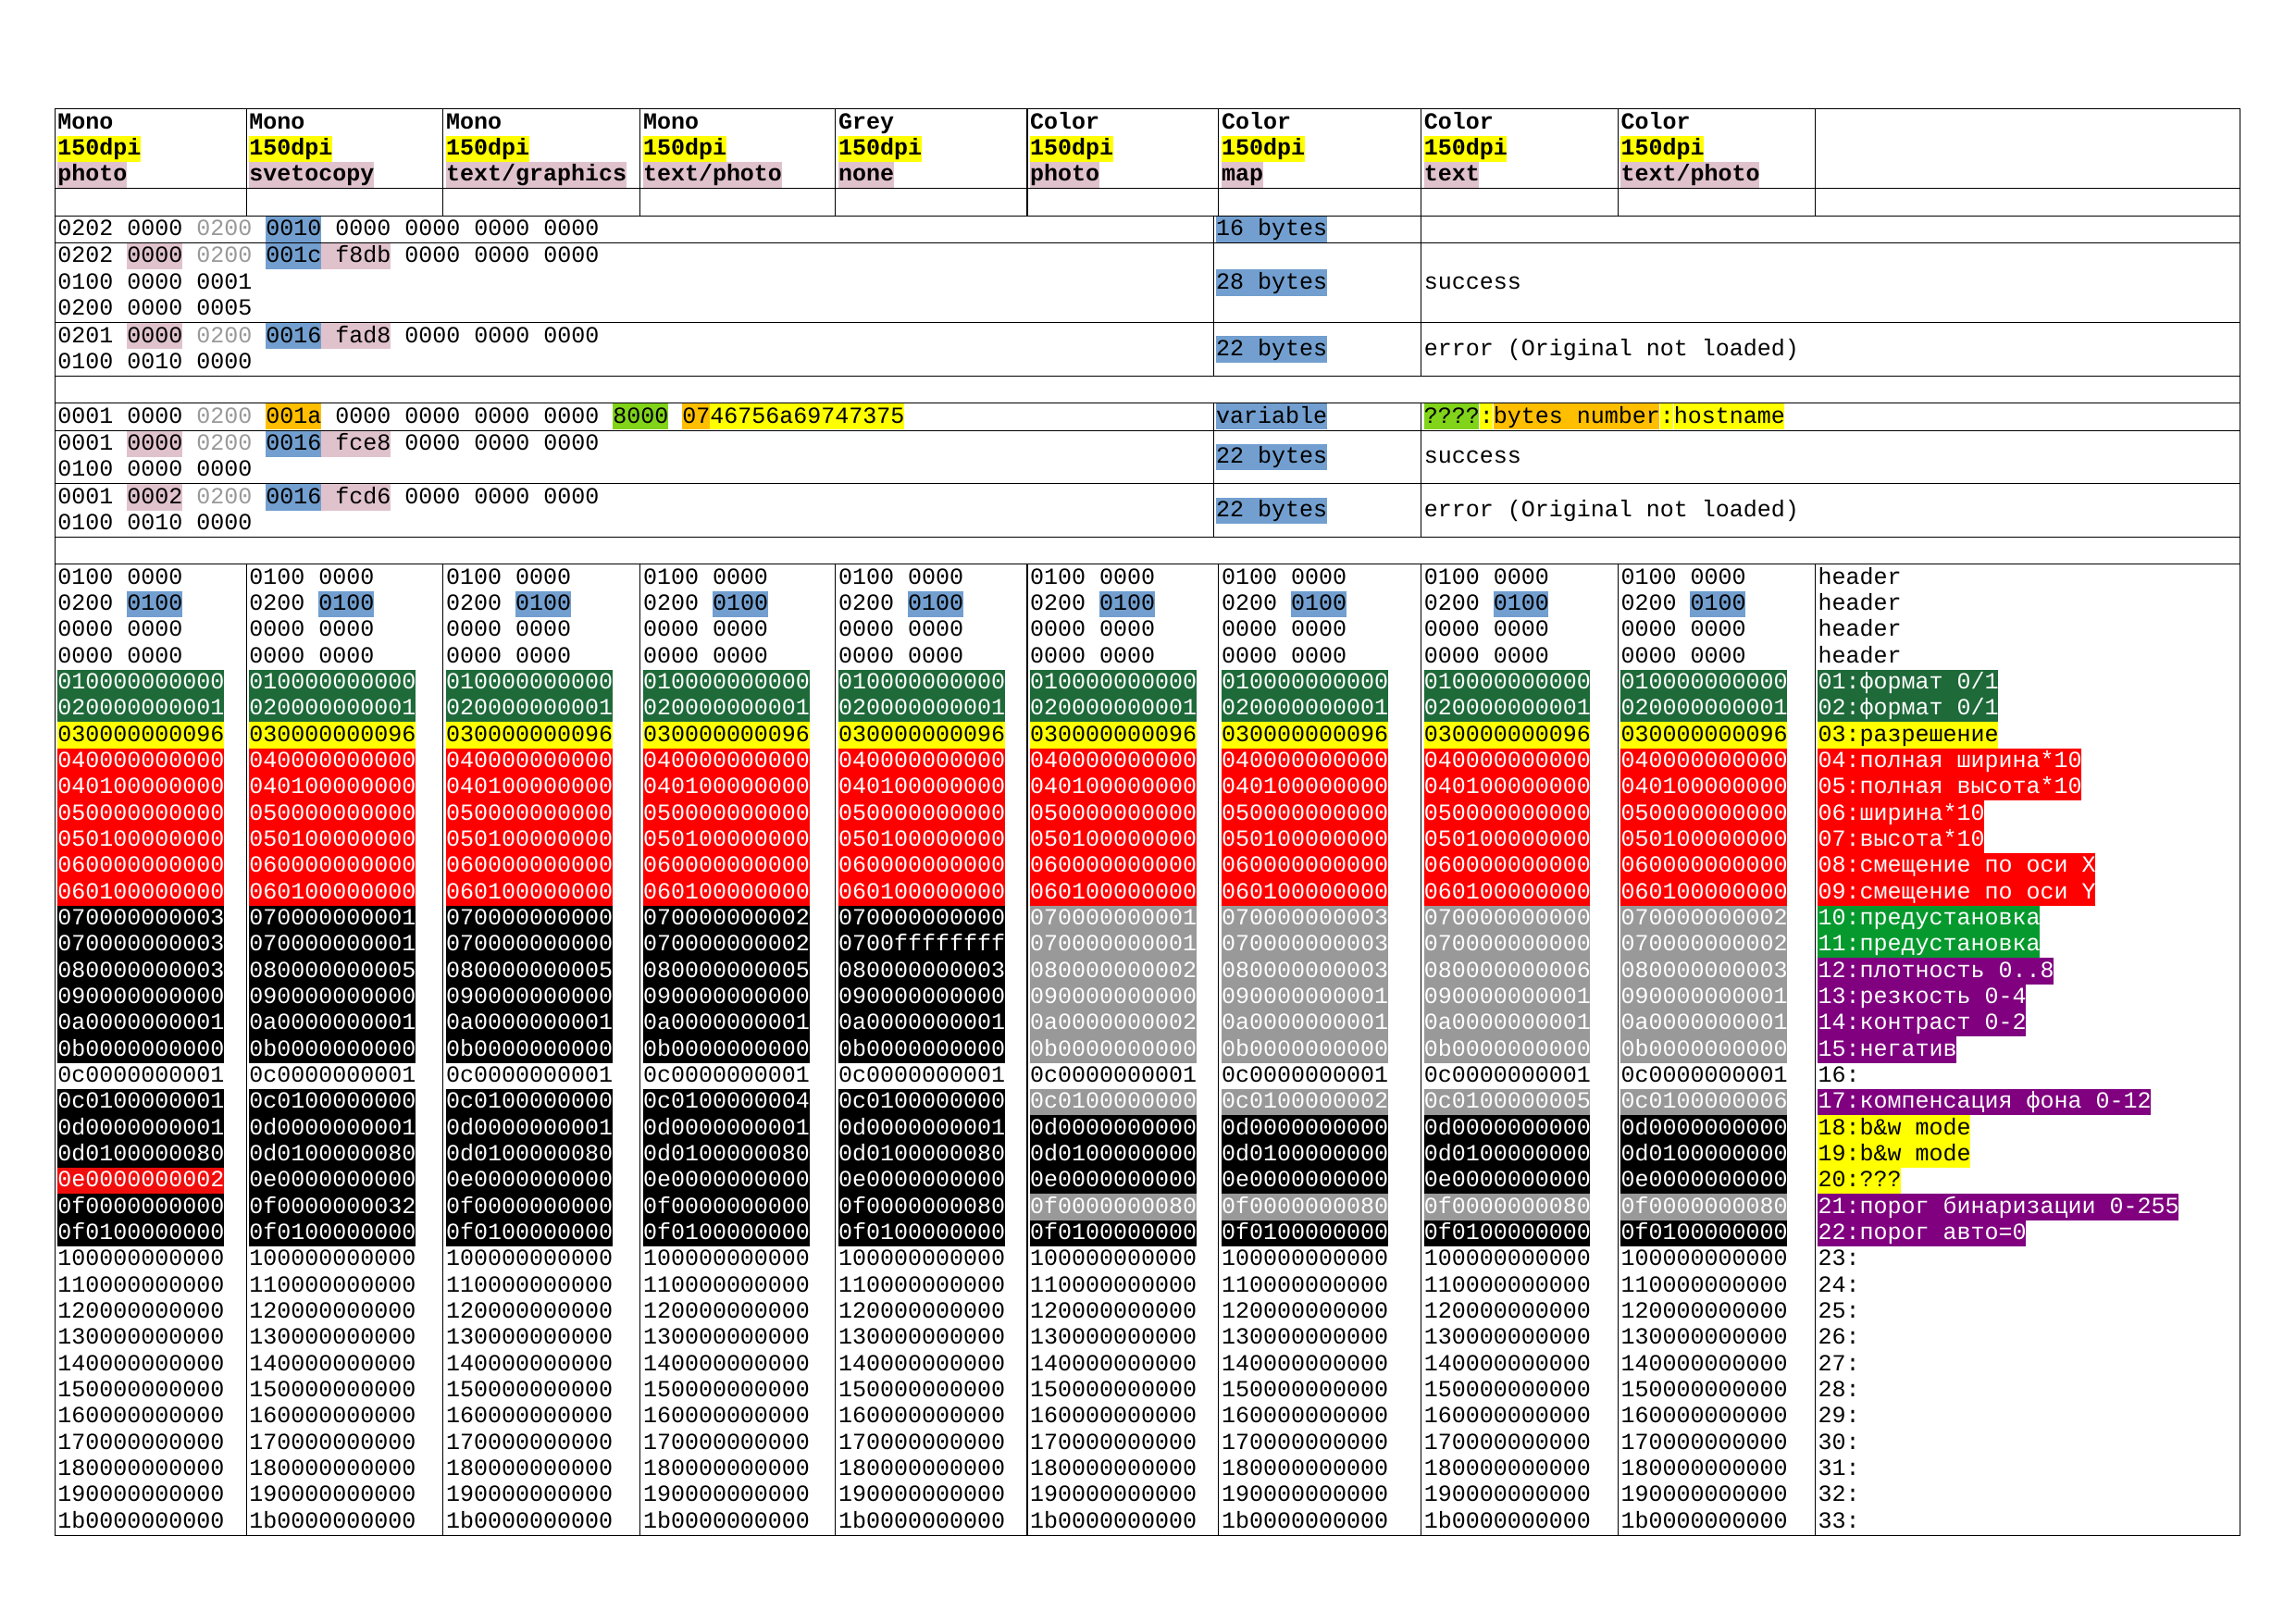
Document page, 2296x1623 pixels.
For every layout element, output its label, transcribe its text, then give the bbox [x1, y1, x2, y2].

table_cell 0202 0000 0200 001c f8db 0000 0000 0000 0100 0000 0001 0200 0000 0005 [56, 243, 1213, 322]
table_cell 0100 0000 0200 0100 0000 0000 0000 0000 010000000000 020000000001 030000000096 040000000000 040100000000 050000000000 050100000000 060000000000 060100000000 070000000001 070000000001 080000000005 090000000000 0a0000000001 0b0000000000 0c0000000001 0c0100000000 0d0000000001 0d0100000080 0e0000000000 0f0000000032 0f0100000000 100000000000 110000000000 120000000000 130000000000 140000000000 150000000000 160000000000 170000000000 180000000000 190000000000 1b0000000000 [247, 564, 442, 1535]
table_cell ????:bytes number:hostname [1421, 403, 2240, 429]
table_cell [56, 538, 2240, 564]
table_header [1816, 109, 2240, 188]
table_cell 0100 0000 0200 0100 0000 0000 0000 0000 010000000000 020000000001 030000000096 040000000000 040100000000 050000000000 050100000000 060000000000 060100000000 070000000000 0700ffffffff 080000000003 090000000000 0a0000000001 0b0000000000 0c0000000001 0c0100000000 0d0000000001 0d0100000080 0e0000000000 0f0000000080 0f0100000000 100000000000 110000000000 120000000000 130000000000 140000000000 150000000000 160000000000 170000000000 180000000000 190000000000 1b0000000000 [836, 564, 1026, 1535]
table_header Color 150dpi text [1421, 109, 1618, 188]
table_cell [1816, 189, 2240, 216]
table_cell 0100 0000 0200 0100 0000 0000 0000 0000 010000000000 020000000001 030000000096 040000000000 040100000000 050000000000 050100000000 060000000000 060100000000 070000000002 070000000002 080000000003 090000000001 0a0000000001 0b0000000000 0c0000000001 0c0100000006 0d0000000000 0d0100000000 0e0000000000 0f0000000080 0f0100000000 100000000000 110000000000 120000000000 130000000000 140000000000 150000000000 160000000000 170000000000 180000000000 190000000000 1b0000000000 [1619, 564, 1815, 1535]
table_cell [56, 189, 246, 216]
table_cell 22 bytes [1214, 323, 1421, 376]
table_header Color 150dpi photo [1028, 109, 1218, 188]
table_header Grey 150dpi none [836, 109, 1026, 188]
table_cell 0100 0000 0200 0100 0000 0000 0000 0000 010000000000 020000000001 030000000096 040000000000 040100000000 050000000000 050100000000 060000000000 060100000000 070000000003 070000000003 080000000003 090000000000 0a0000000001 0b0000000000 0c0000000001 0c0100000001 0d0000000001 0d0100000080 0e0000000002 0f0000000000 0f0100000000 100000000000 110000000000 120000000000 130000000000 140000000000 150000000000 160000000000 170000000000 180000000000 190000000000 1b0000000000 [56, 564, 246, 1535]
table_cell 22 bytes [1214, 431, 1421, 483]
table_cell [247, 189, 442, 216]
table_cell 0100 0000 0200 0100 0000 0000 0000 0000 010000000000 020000000001 030000000096 040000000000 040100000000 050000000000 050100000000 060000000000 060100000000 070000000000 070000000000 080000000005 090000000000 0a0000000001 0b0000000000 0c0000000001 0c0100000000 0d0000000001 0d0100000080 0e0000000000 0f0000000000 0f0100000000 100000000000 110000000000 120000000000 130000000000 140000000000 150000000000 160000000000 170000000000 180000000000 190000000000 1b0000000000 [443, 564, 639, 1535]
table_cell [56, 377, 2240, 403]
table_cell [1619, 189, 1815, 216]
table_cell [443, 189, 639, 216]
table_cell [1421, 189, 1618, 216]
table_cell 0001 0000 0200 0016 fce8 0000 0000 0000 0100 0000 0000 [56, 431, 1213, 483]
table_cell 0202 0000 0200 0010 0000 0000 0000 0000 [56, 217, 1213, 242]
table_cell 0100 0000 0200 0100 0000 0000 0000 0000 010000000000 020000000001 030000000096 040000000000 040100000000 050000000000 050100000000 060000000000 060100000000 070000000001 070000000001 080000000002 090000000000 0a0000000002 0b0000000000 0c0000000001 0c0100000000 0d0000000000 0d0100000000 0e0000000000 0f0000000080 0f0100000000 100000000000 110000000000 120000000000 130000000000 140000000000 150000000000 160000000000 170000000000 180000000000 190000000000 1b0000000000 [1028, 564, 1218, 1535]
table_cell 0100 0000 0200 0100 0000 0000 0000 0000 010000000000 020000000001 030000000096 040000000000 040100000000 050000000000 050100000000 060000000000 060100000000 070000000002 070000000002 080000000005 090000000000 0a0000000001 0b0000000000 0c0000000001 0c0100000004 0d0000000001 0d0100000080 0e0000000000 0f0000000000 0f0100000000 100000000000 110000000000 120000000000 130000000000 140000000000 150000000000 160000000000 170000000000 180000000000 190000000000 1b0000000000 [640, 564, 835, 1535]
table_header Mono 150dpi svetocopy [247, 109, 442, 188]
table_cell success [1421, 243, 2240, 322]
table_cell 22 bytes [1214, 484, 1421, 537]
table_header Mono 150dpi photo [56, 109, 246, 188]
table_cell error (Original not loaded) [1421, 484, 2240, 537]
table_cell [1421, 217, 2240, 242]
table_cell 0001 0002 0200 0016 fcd6 0000 0000 0000 0100 0010 0000 [56, 484, 1213, 537]
table_cell [836, 189, 1026, 216]
table_cell header header header header 01:формат 0/1 02:формат 0/1 03:разрешение 04:полная ширина*10 05:полная высота*10 06:ширина*10 07:высота*10 08:смещение по оси Х 09:смещение по оси Y 10:предустановка 11:предустановка 12:плотность 0..8 13:резкость 0-4 14:контраст 0-2 15:негатив 16: 17:компенсация фона 0-12 18:b&w mode 19:b&w mode 20:??? 21:порог бинаризации 0-255 22:порог авто=0 23: 24: 25: 26: 27: 28: 29: 30: 31: 32: 33: [1816, 564, 2240, 1535]
table_cell 0100 0000 0200 0100 0000 0000 0000 0000 010000000000 020000000001 030000000096 040000000000 040100000000 050000000000 050100000000 060000000000 060100000000 070000000003 070000000003 080000000003 090000000001 0a0000000001 0b0000000000 0c0000000001 0c0100000002 0d0000000000 0d0100000000 0e0000000000 0f0000000080 0f0100000000 100000000000 110000000000 120000000000 130000000000 140000000000 150000000000 160000000000 170000000000 180000000000 190000000000 1b0000000000 [1219, 564, 1421, 1535]
table_header Color 150dpi text/photo [1619, 109, 1815, 188]
table_cell 0001 0000 0200 001a 0000 0000 0000 0000 8000 0746756a69747375 [56, 403, 1213, 429]
table_header Color 150dpi map [1219, 109, 1421, 188]
table_cell variable [1214, 403, 1421, 429]
table_cell success [1421, 431, 2240, 483]
table_cell [640, 189, 835, 216]
table_cell 0201 0000 0200 0016 fad8 0000 0000 0000 0100 0010 0000 [56, 323, 1213, 376]
table_cell [1028, 189, 1218, 216]
table_cell 0100 0000 0200 0100 0000 0000 0000 0000 010000000000 020000000001 030000000096 040000000000 040100000000 050000000000 050100000000 060000000000 060100000000 070000000000 070000000000 080000000006 090000000001 0a0000000001 0b0000000000 0c0000000001 0c0100000005 0d0000000000 0d0100000000 0e0000000000 0f0000000080 0f0100000000 100000000000 110000000000 120000000000 130000000000 140000000000 150000000000 160000000000 170000000000 180000000000 190000000000 1b0000000000 [1421, 564, 1618, 1535]
table_cell error (Original not loaded) [1421, 323, 2240, 376]
table_header Mono 150dpi text/graphics [443, 109, 639, 188]
table_cell [1219, 189, 1421, 216]
table_cell 16 bytes [1214, 217, 1421, 242]
table_cell 28 bytes [1214, 243, 1421, 322]
table_header Mono 150dpi text/photo [640, 109, 835, 188]
